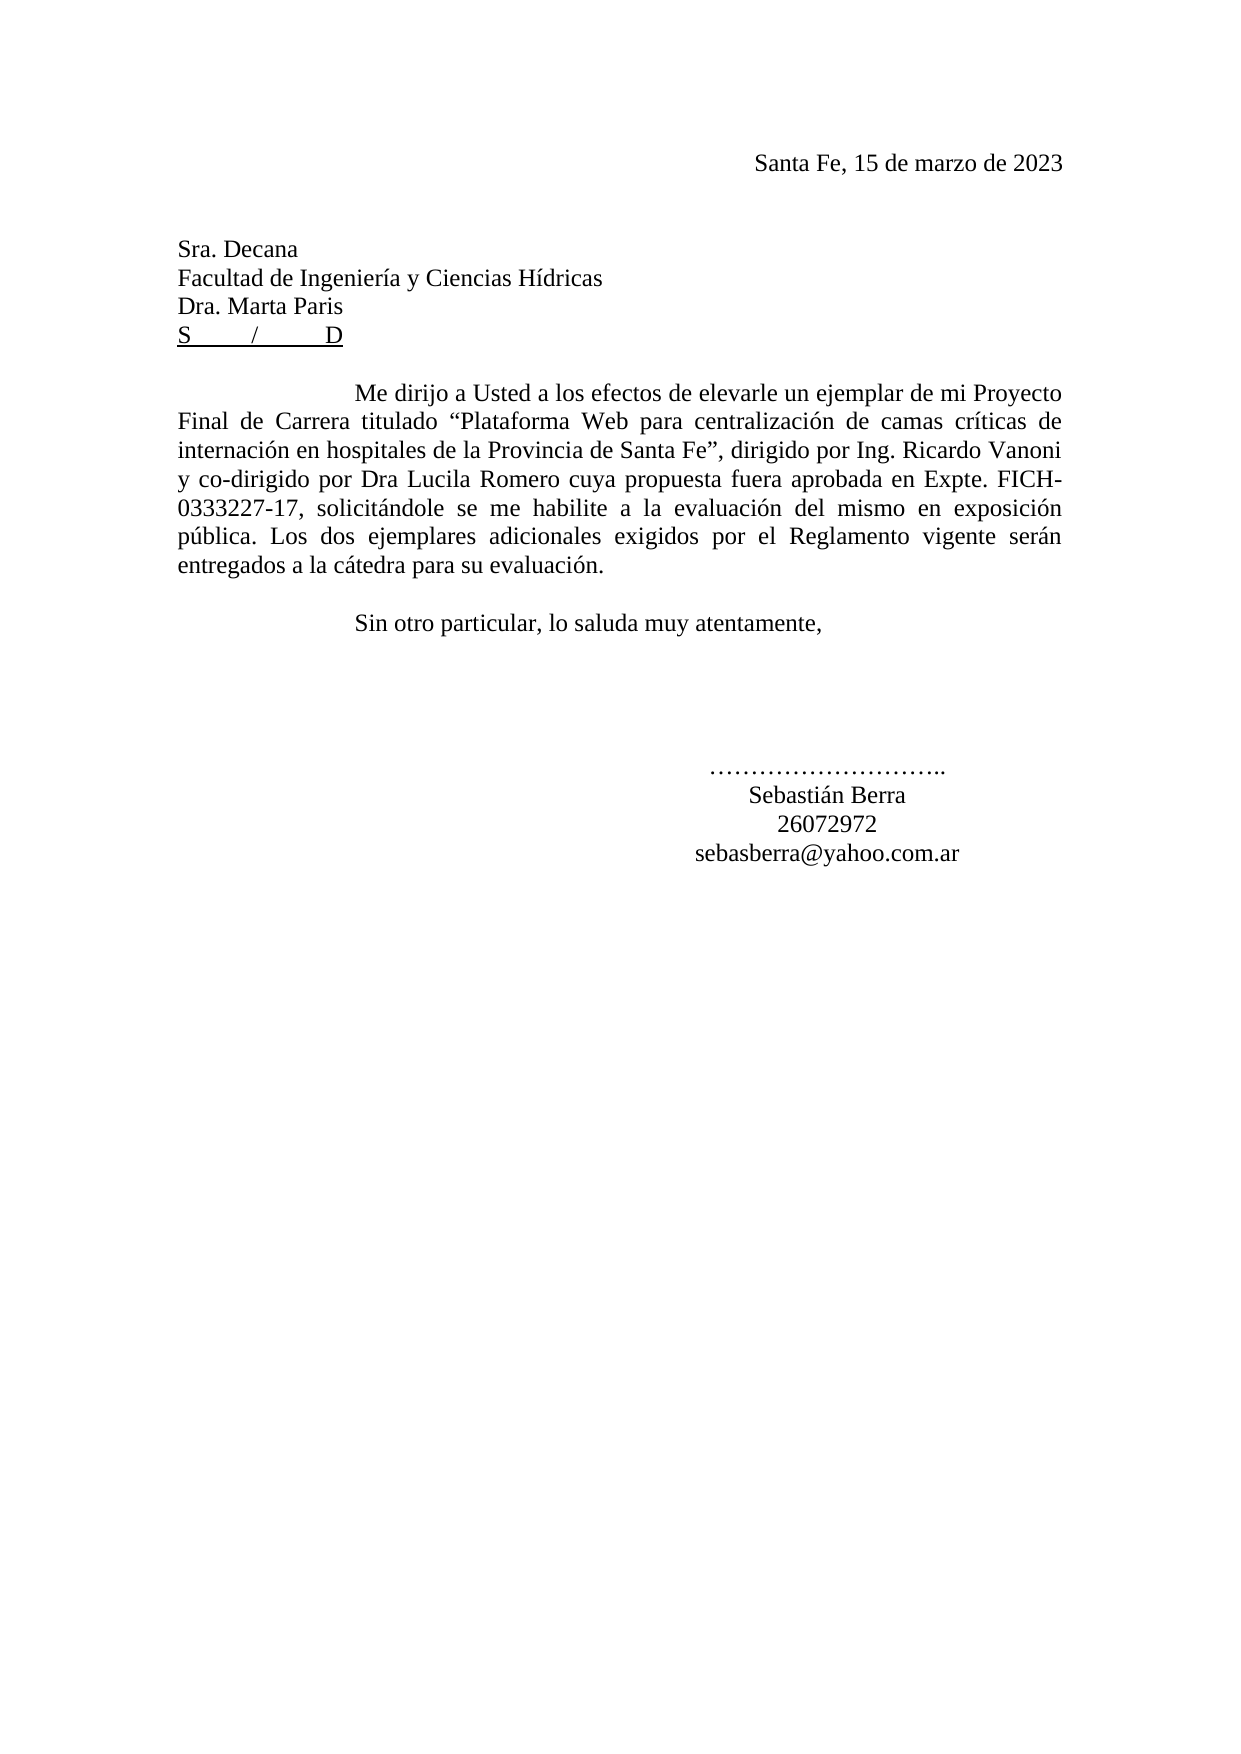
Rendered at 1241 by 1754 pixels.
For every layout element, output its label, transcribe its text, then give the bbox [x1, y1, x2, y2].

text 26072972 [591, 809, 1063, 838]
text Facultad de Ingeniería y Ciencias Hídricas [177, 263, 1063, 291]
text Dra. Marta Paris [177, 291, 1063, 320]
text ……………………….. [591, 751, 1063, 780]
text S / D [177, 320, 354, 349]
text Me dirijo a Usted a los efectos de elevarle un ejemplar de mi Proyecto Final de Carrera titulado “Plataforma Web para centralización de camas críticas de internación en hospitales de la Provincia de Santa Fe”, dirigido por Ing. Ricardo Vanoni y co-dirigido por Dra Lucila Romero cuya propuesta fuera aprobada en Expte. FICH-0333227-17, solicitándole se me habilite a la evaluación del mismo en exposición pública. Los dos ejemplares adicionales exigidos por el Reglamento vigente serán entregados a la cátedra para su evaluación. [177, 378, 1063, 579]
text Sebastián Berra [591, 780, 1063, 809]
text Sra. Decana [177, 234, 1063, 263]
text Santa Fe, 15 de marzo de 2023 [177, 148, 1063, 176]
text sebasberra@yahoo.com.ar [591, 838, 1063, 866]
text Sin otro particular, lo saluda muy atentamente, [177, 608, 1063, 636]
